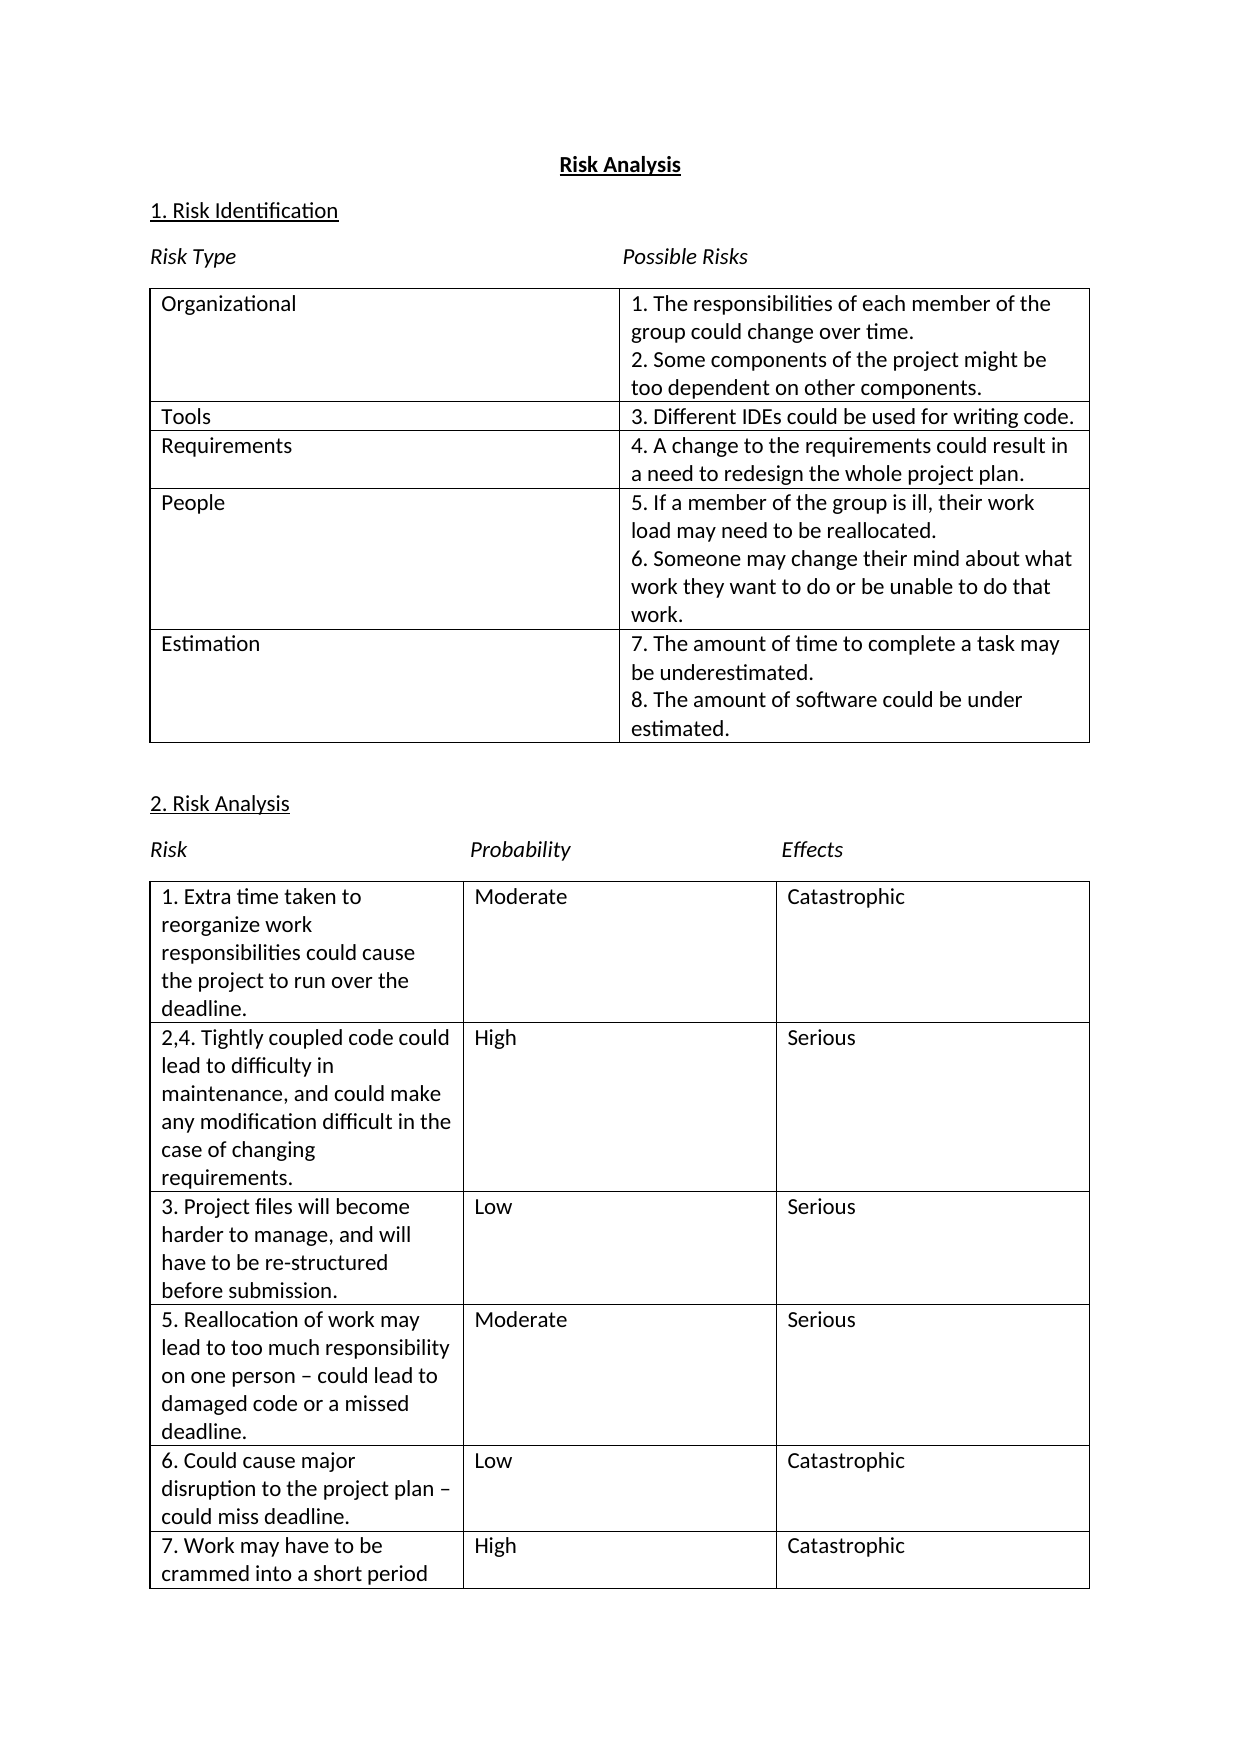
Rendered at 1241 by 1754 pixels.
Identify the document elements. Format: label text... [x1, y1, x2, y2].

table_cell 3. Project files will become harder to manage, and will have to be re-structured before submission. [151, 1192, 463, 1304]
table_cell 7. The amount of time to complete a task may be underestimated. 8. The amount of software could be under estimated. [620, 630, 1089, 742]
table_header Moderate [464, 882, 776, 1022]
table_cell Catastrophic [777, 1532, 1089, 1588]
table_cell High [464, 1532, 776, 1588]
table_header Catastrophic [777, 882, 1089, 1022]
table_cell Requirements [151, 431, 619, 487]
table_header 1. Extra time taken to reorganize work responsibilities could cause the project to run over the deadline. [151, 882, 463, 1022]
table_cell High [464, 1023, 776, 1191]
table_cell 2,4. Tightly coupled code could lead to difficulty in maintenance, and could make any modification difficult in the case of changing requirements. [151, 1023, 463, 1191]
text 2. Risk Analysis [150, 789, 1090, 817]
table_cell 5. Reallocation of work may lead to too much responsibility on one person – could lead to damaged code or a missed deadline. [151, 1305, 463, 1445]
table_cell Moderate [464, 1305, 776, 1445]
table_cell 3. Different IDEs could be used for writing code. [620, 402, 1089, 430]
table_cell Low [464, 1446, 776, 1531]
table_cell Estimation [151, 630, 619, 742]
table_cell Low [464, 1192, 776, 1304]
table_cell Serious [777, 1305, 1089, 1445]
table_header 1. The responsibilities of each member of the group could change over time. 2. Some components of the project might be too dependent on other components. [620, 289, 1089, 401]
table_cell People [151, 489, 619, 628]
text Risk Probability Effects [150, 835, 1090, 863]
table_cell Serious [777, 1023, 1089, 1191]
table_cell 6. Could cause major disruption to the project plan – could miss deadline. [151, 1446, 463, 1531]
text Risk Analysis [150, 150, 1090, 178]
table_cell Serious [777, 1192, 1089, 1304]
table_header Organizational [151, 289, 619, 401]
text 1. Risk Identification [150, 196, 1090, 224]
text Risk Type Possible Risks [150, 242, 1090, 270]
table_cell Tools [151, 402, 619, 430]
table_cell 5. If a member of the group is ill, their work load may need to be reallocated. 6. Someone may change their mind about what work they want to do or be unable to do that work. [620, 489, 1089, 628]
table_cell 4. A change to the requirements could result in a need to redesign the whole project plan. [620, 431, 1089, 487]
table_cell 7. Work may have to be crammed into a short period [151, 1532, 463, 1588]
table_cell Catastrophic [777, 1446, 1089, 1531]
